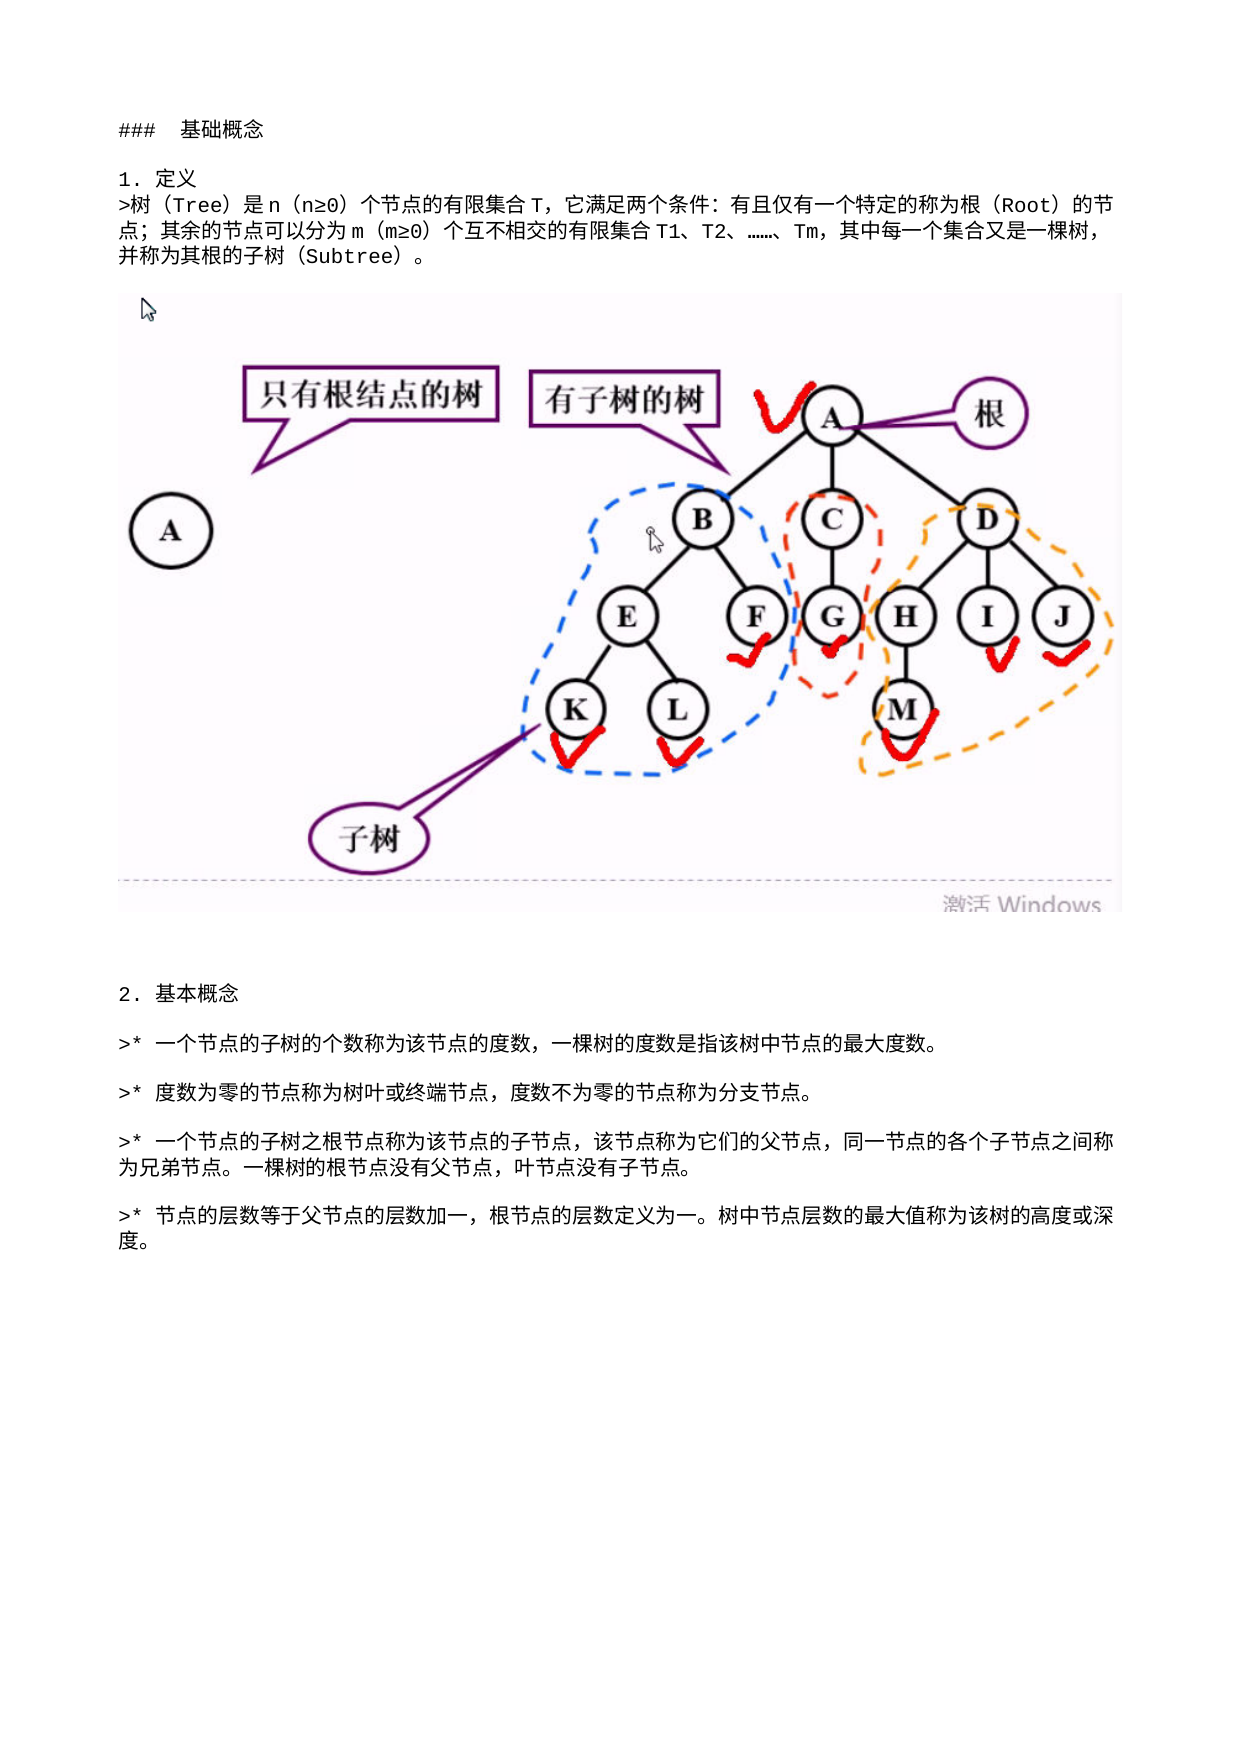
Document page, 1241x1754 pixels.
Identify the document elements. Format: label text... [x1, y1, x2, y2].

text >树（Tree）是n（n≥0）个节点的有限集合T，它满足两个条件：有且仅有一个特定的称为根（Root）的节点；其余的节点可以分为m（m≥0）个互不相交的有限集合T1、T2、……、Tm，其中每一个集合又是一棵树，并称为其根的子树（Subtree）。 [118, 193, 1122, 270]
text 2. 基本概念 [118, 982, 1122, 1008]
text >* 度数为零的节点称为树叶或终端节点，度数不为零的节点称为分支节点。 [118, 1081, 1122, 1107]
text >* 一个节点的子树的个数称为该节点的度数，一棵树的度数是指该树中节点的最大度数。 [118, 1032, 1122, 1057]
text ### 基础概念 [118, 118, 1122, 144]
text 1. 定义 [118, 167, 1122, 193]
text >* 节点的层数等于父节点的层数加一，根节点的层数定义为一。树中节点层数的最大值称为该树的高度或深度。 [118, 1204, 1122, 1254]
picture [118, 293, 1123, 912]
text >* 一个节点的子树之根节点称为该节点的子节点，该节点称为它们的父节点，同一节点的各个子节点之间称为兄弟节点。一棵树的根节点没有父节点，叶节点没有子节点。 [118, 1130, 1122, 1180]
